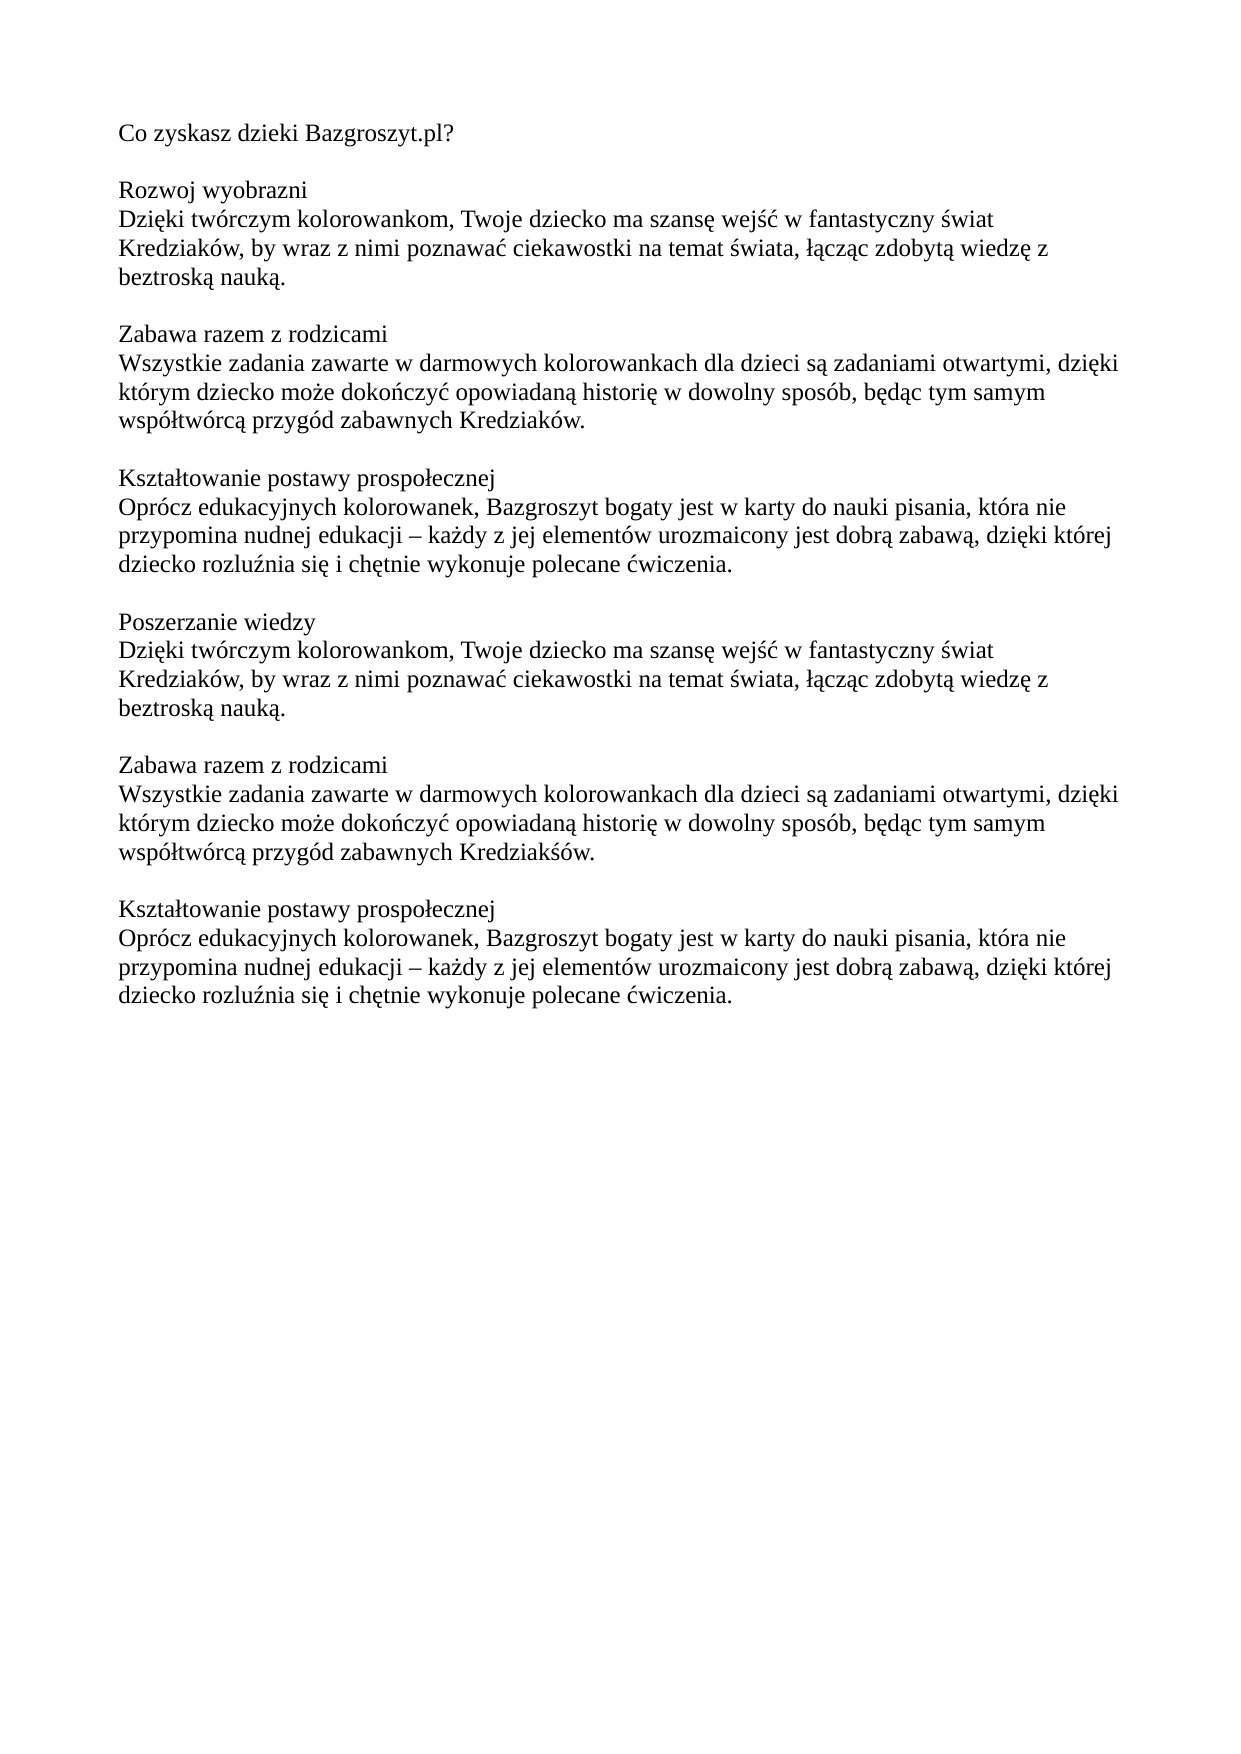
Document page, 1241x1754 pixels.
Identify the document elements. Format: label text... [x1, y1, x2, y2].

text Kształtowanie postawy prospołecznej [118, 894, 1122, 923]
text Oprócz edukacyjnych kolorowanek, Bazgroszyt bogaty jest w karty do nauki pisania, która nie przypomina nudnej edukacji – każdy z jej elementów urozmaicony jest dobrą zabawą, dzięki której dziecko rozluźnia się i chętnie wykonuje polecane ćwiczenia. [118, 492, 1122, 578]
text Rozwoj wyobrazni [118, 176, 1122, 204]
text Kształtowanie postawy prospołecznej [118, 463, 1122, 492]
text Zabawa razem z rodzicami [118, 319, 1122, 348]
text Poszerzanie wiedzy [118, 607, 1122, 636]
text Dzięki twórczym kolorowankom, Twoje dziecko ma szansę wejść w fantastyczny świat Kredziaków, by wraz z nimi poznawać ciekawostki na temat świata, łącząc zdobytą wiedzę z beztroską nauką. [118, 204, 1122, 291]
text Dzięki twórczym kolorowankom, Twoje dziecko ma szansę wejść w fantastyczny świat Kredziaków, by wraz z nimi poznawać ciekawostki na temat świata, łącząc zdobytą wiedzę z beztroską nauką. [118, 636, 1122, 722]
text Wszystkie zadania zawarte w darmowych kolorowankach dla dzieci są zadaniami otwartymi, dzięki którym dziecko może dokończyć opowiadaną historię w dowolny sposób, będąc tym samym współtwórcą przygód zabawnych Kredziakśów. [118, 779, 1122, 866]
text Wszystkie zadania zawarte w darmowych kolorowankach dla dzieci są zadaniami otwartymi, dzięki którym dziecko może dokończyć opowiadaną historię w dowolny sposób, będąc tym samym współtwórcą przygód zabawnych Kredziaków. [118, 348, 1122, 434]
text Oprócz edukacyjnych kolorowanek, Bazgroszyt bogaty jest w karty do nauki pisania, która nie przypomina nudnej edukacji – każdy z jej elementów urozmaicony jest dobrą zabawą, dzięki której dziecko rozluźnia się i chętnie wykonuje polecane ćwiczenia. [118, 923, 1122, 1009]
text Co zyskasz dzieki Bazgroszyt.pl? [118, 118, 1122, 147]
text Zabawa razem z rodzicami [118, 751, 1122, 779]
